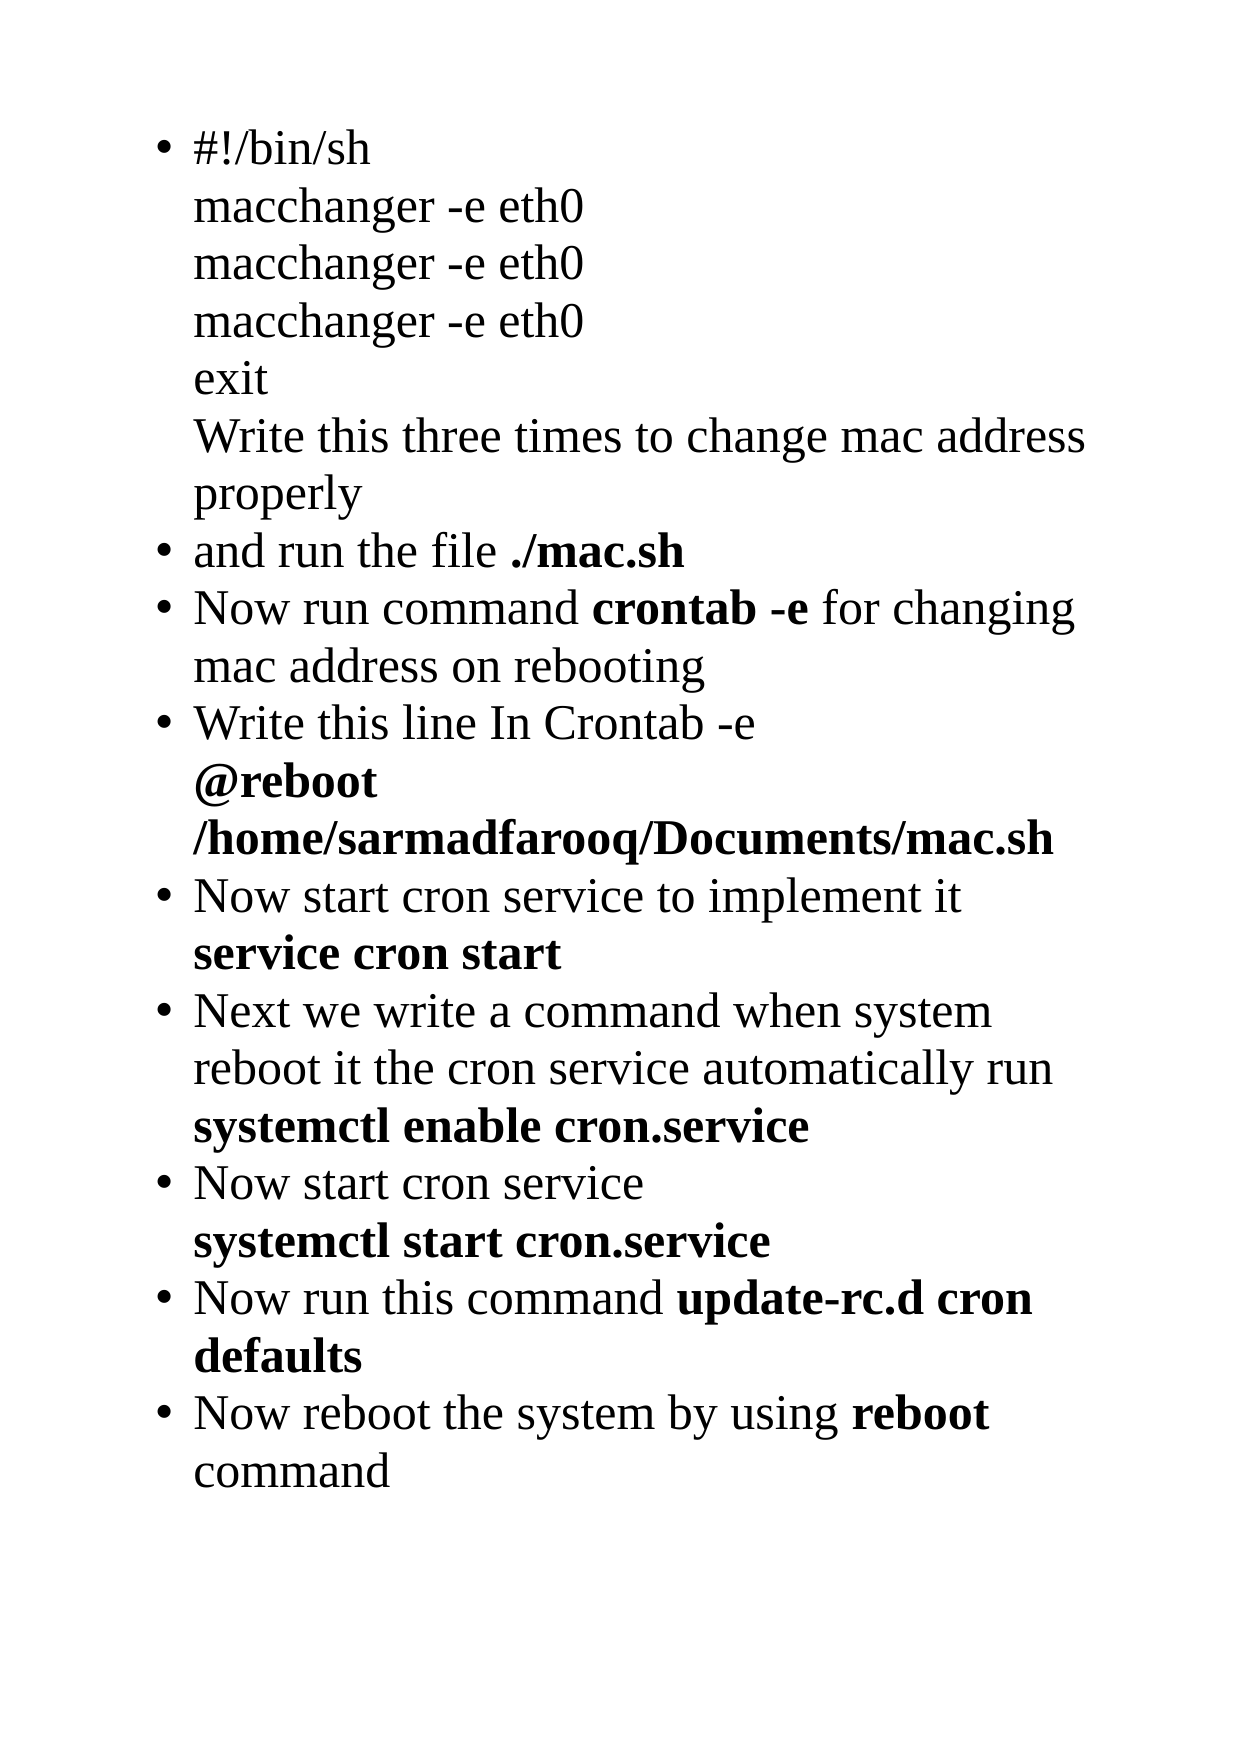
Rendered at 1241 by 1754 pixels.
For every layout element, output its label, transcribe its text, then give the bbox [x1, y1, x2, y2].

list and run the file ./mac.sh [156, 521, 1122, 578]
list exit [156, 348, 1122, 406]
list Now start cron service [156, 1153, 1122, 1211]
list macchanger -e eth0 [156, 291, 1122, 348]
list systemctl start cron.service [156, 1211, 1122, 1268]
list @reboot /home/sarmadfarooq/Documents/mac.sh [156, 751, 1122, 866]
list Now start cron service to implement it [156, 866, 1122, 923]
list Write this line In Crontab -e [156, 693, 1122, 751]
list service cron start [156, 923, 1122, 981]
list Write this three times to change mac address properly [156, 406, 1122, 521]
list systemctl enable cron.service [156, 1096, 1122, 1153]
list macchanger -e eth0 [156, 233, 1122, 291]
list Now reboot the system by using reboot command [156, 1383, 1122, 1498]
list Now run command crontab -e for changing mac address on rebooting [156, 578, 1122, 693]
list macchanger -e eth0 [156, 176, 1122, 233]
list #!/bin/sh [156, 118, 1122, 176]
list Next we write a command when system reboot it the cron service automatically run [156, 981, 1122, 1096]
list Now run this command update-rc.d cron defaults [156, 1268, 1122, 1383]
